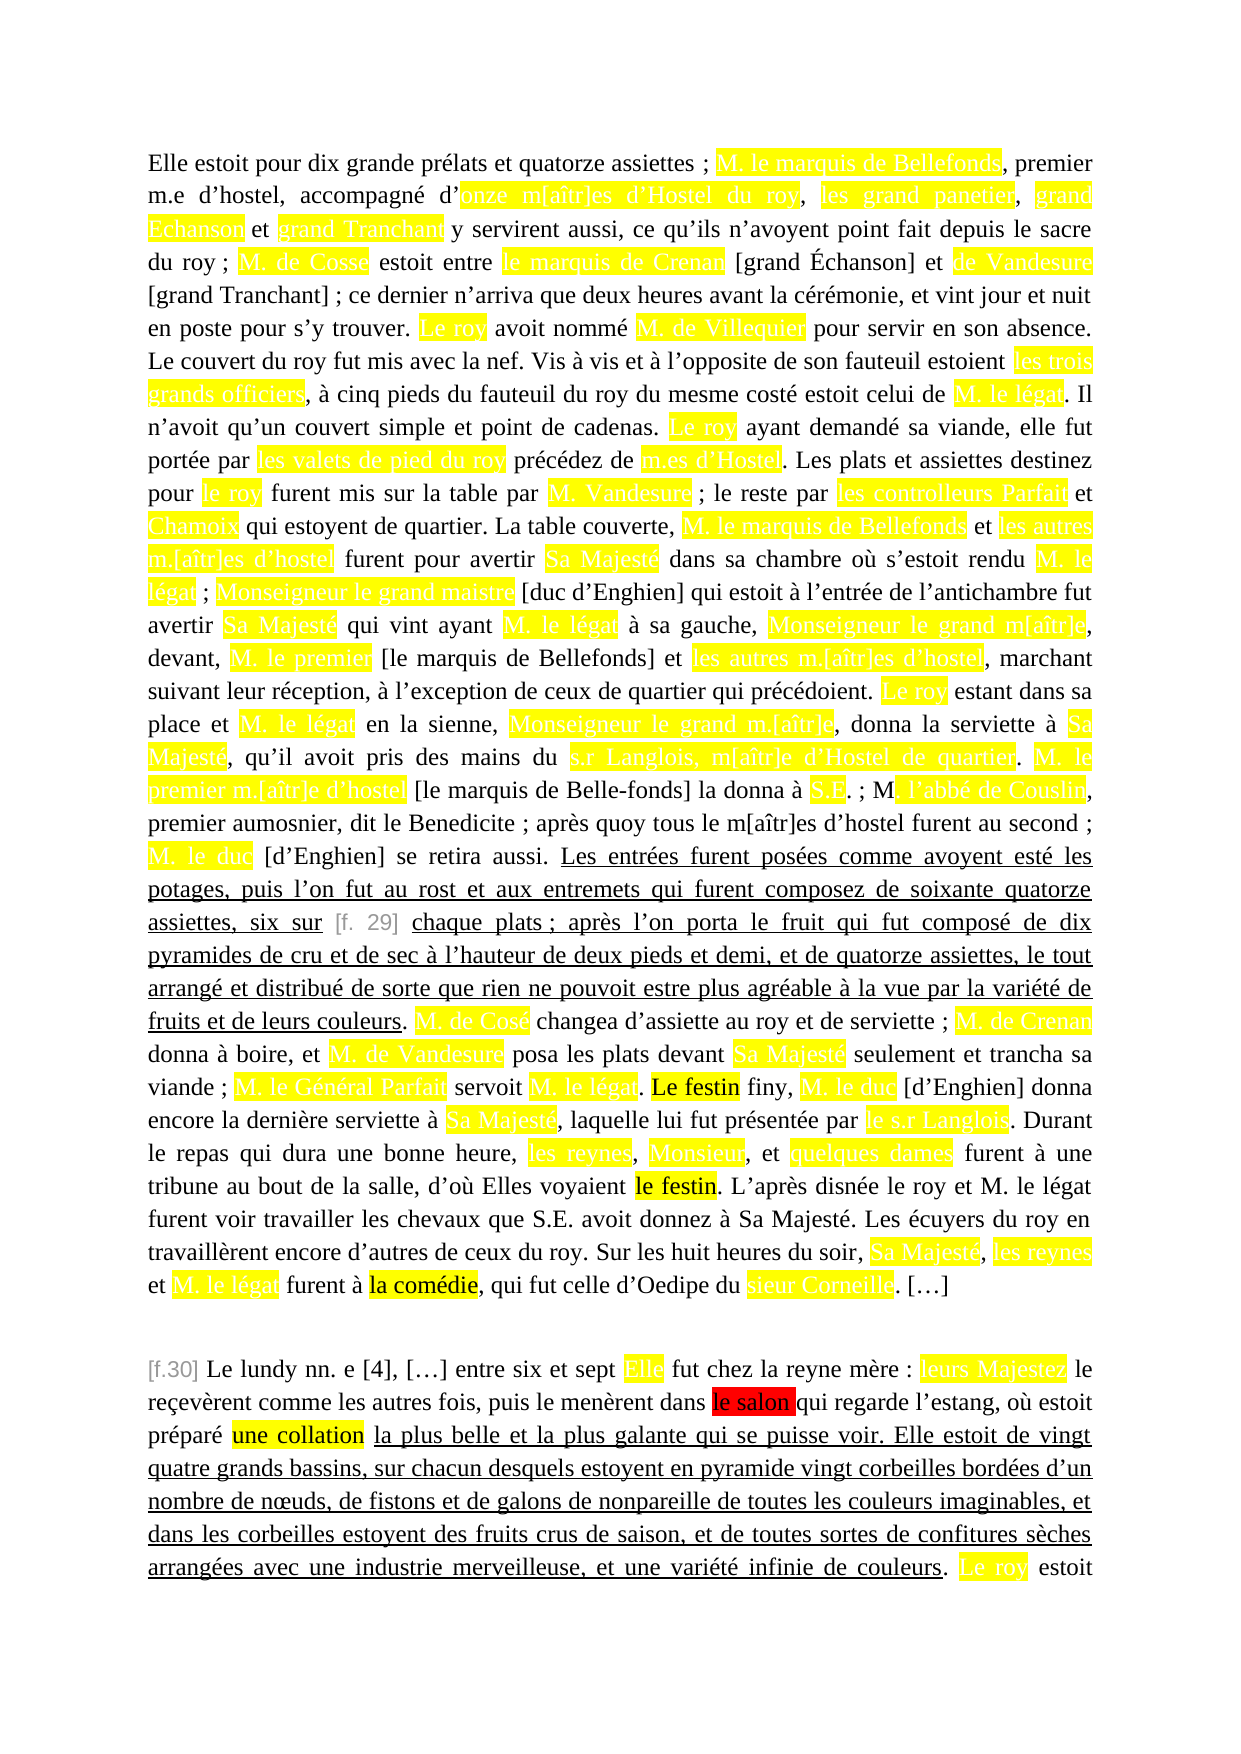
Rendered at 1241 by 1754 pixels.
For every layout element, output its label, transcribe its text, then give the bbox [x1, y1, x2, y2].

text Elle estoit pour dix grande prélats et quatorze assiettes ; M. le marquis de Bellefonds, premier m.e d’hostel, accompagné d’onze m[aîtr]es d’Hostel du roy, les grand panetier, grand Echanson et grand Tranchant y servirent aussi, ce qu’ils n’avoyent point fait depuis le sacre du roy ; M. de Cosse estoit entre le marquis de Crenan [grand Échanson] et de Vandesure [grand Tranchant] ; ce dernier n’arriva que deux heures avant la cérémonie, et vint jour et nuit en poste pour s’y trouver. Le roy avoit nommé M. de Villequier pour servir en son absence. Le couvert du roy fut mis avec la nef. Vis à vis et à l’opposite de son fauteuil estoient les trois grands officiers, à cinq pieds du fauteuil du roy du mesme costé estoit celui de M. le légat. Il n’avoit qu’un couvert simple et point de cadenas. Le roy ayant demandé sa viande, elle fut portée par les valets de pied du roy précédez de m.es d’Hostel. Les plats et assiettes destinez pour le roy furent mis sur la table par M. Vandesure ; le reste par les controlleurs Parfait et Chamoix qui estoyent de quartier. La table couverte, M. le marquis de Bellefonds et les autres m.[aîtr]es d’hostel furent pour avertir Sa Majesté dans sa chambre où s’estoit rendu M. le légat ; Monseigneur le grand maistre [duc d’Enghien] qui estoit à l’entrée de l’antichambre fut avertir Sa Majesté qui vint ayant M. le légat à sa gauche, Monseigneur le grand m[aîtr]e, devant, M. le premier [le marquis de Bellefonds] et les autres m.[aîtr]es d’hostel, marchant suivant leur réception, à l’exception de ceux de quartier qui précédoient. Le roy estant dans sa place et M. le légat en la sienne, Monseigneur le grand m.[aîtr]e, donna la serviette à Sa Majesté, qu’il avoit pris des mains du s.r Langlois, m[aîtr]e d’Hostel de quartier. M. le premier m.[aîtr]e d’hostel [le marquis de Belle-fonds] la donna à S.E. ; M. l’abbé de Couslin, premier aumosnier, dit le Benedicite ; après quoy tous le m[aîtr]es d’hostel furent au second ; M. le duc [d’Enghien] se retira aussi. Les entrées furent posées comme avoyent esté les potages, puis l’on fut au rost et aux entremets qui furent composez de soixante quatorze assiettes, six sur [f. 29] chaque plats ; après l’on porta le fruit qui fut composé de dix pyramides de cru et de sec à l’hauteur de deux pieds et demi, et de quatorze assiettes, le tout [148, 148, 1093, 965]
text [f.30] Le lundy nn. e [4], […] entre six et sept Elle fut chez la reyne mère : leurs Majestez le reçevèrent comme les autres fois, puis le menèrent dans le salon qui regarde l’estang, où estoit préparé une collation la plus belle et la plus galante qui se puisse voir. Elle estoit de vingt quatre grands bassins, sur chacun desquels estoyent en pyramide vingt corbeilles bordées d’un [148, 1354, 1093, 1478]
text arrangé et distribué de sorte que rien ne pouvoit estre plus agréable à la vue par la variété de [148, 967, 1093, 998]
text nombre de nœuds, de fistons et de galons de nonpareille de toutes les couleurs imaginables, et dans les corbeilles estoyent des fruits crus de saison, et de toutes sortes de confitures sèches arrangées avec une industrie merveilleuse, et une variété infinie de couleurs. Le roy estoit [148, 1479, 1093, 1581]
text fruits et de leurs couleurs. M. de Cosé changea d’assiette au roy et de serviette ; M. de Crenan donna à boire, et M. de Vandesure posa les plats devant Sa Majesté seulement et trancha sa viande ; M. le Général Parfait servoit M. le légat. Le festin finy, M. le duc [d’Enghien] donna encore la dernière serviette à Sa Majesté, laquelle lui fut présentée par le s.r Langlois. Durant le repas qui dura une bonne heure, les reynes, Monsieur, et quelques dames furent à une tribune au bout de la salle, d’où Elles voyaient le festin. L’après disnée le roy et M. le légat furent voir travailler les chevaux que S.E. avoit donnez à Sa Majesté. Les écuyers du roy en travaillèrent encore d’autres de ceux du roy. Sur les huit heures du soir, Sa Majesté, les reynes et M. le légat furent à la comédie, qui fut celle d’Oedipe du sieur Corneille. […] [148, 999, 1093, 1299]
